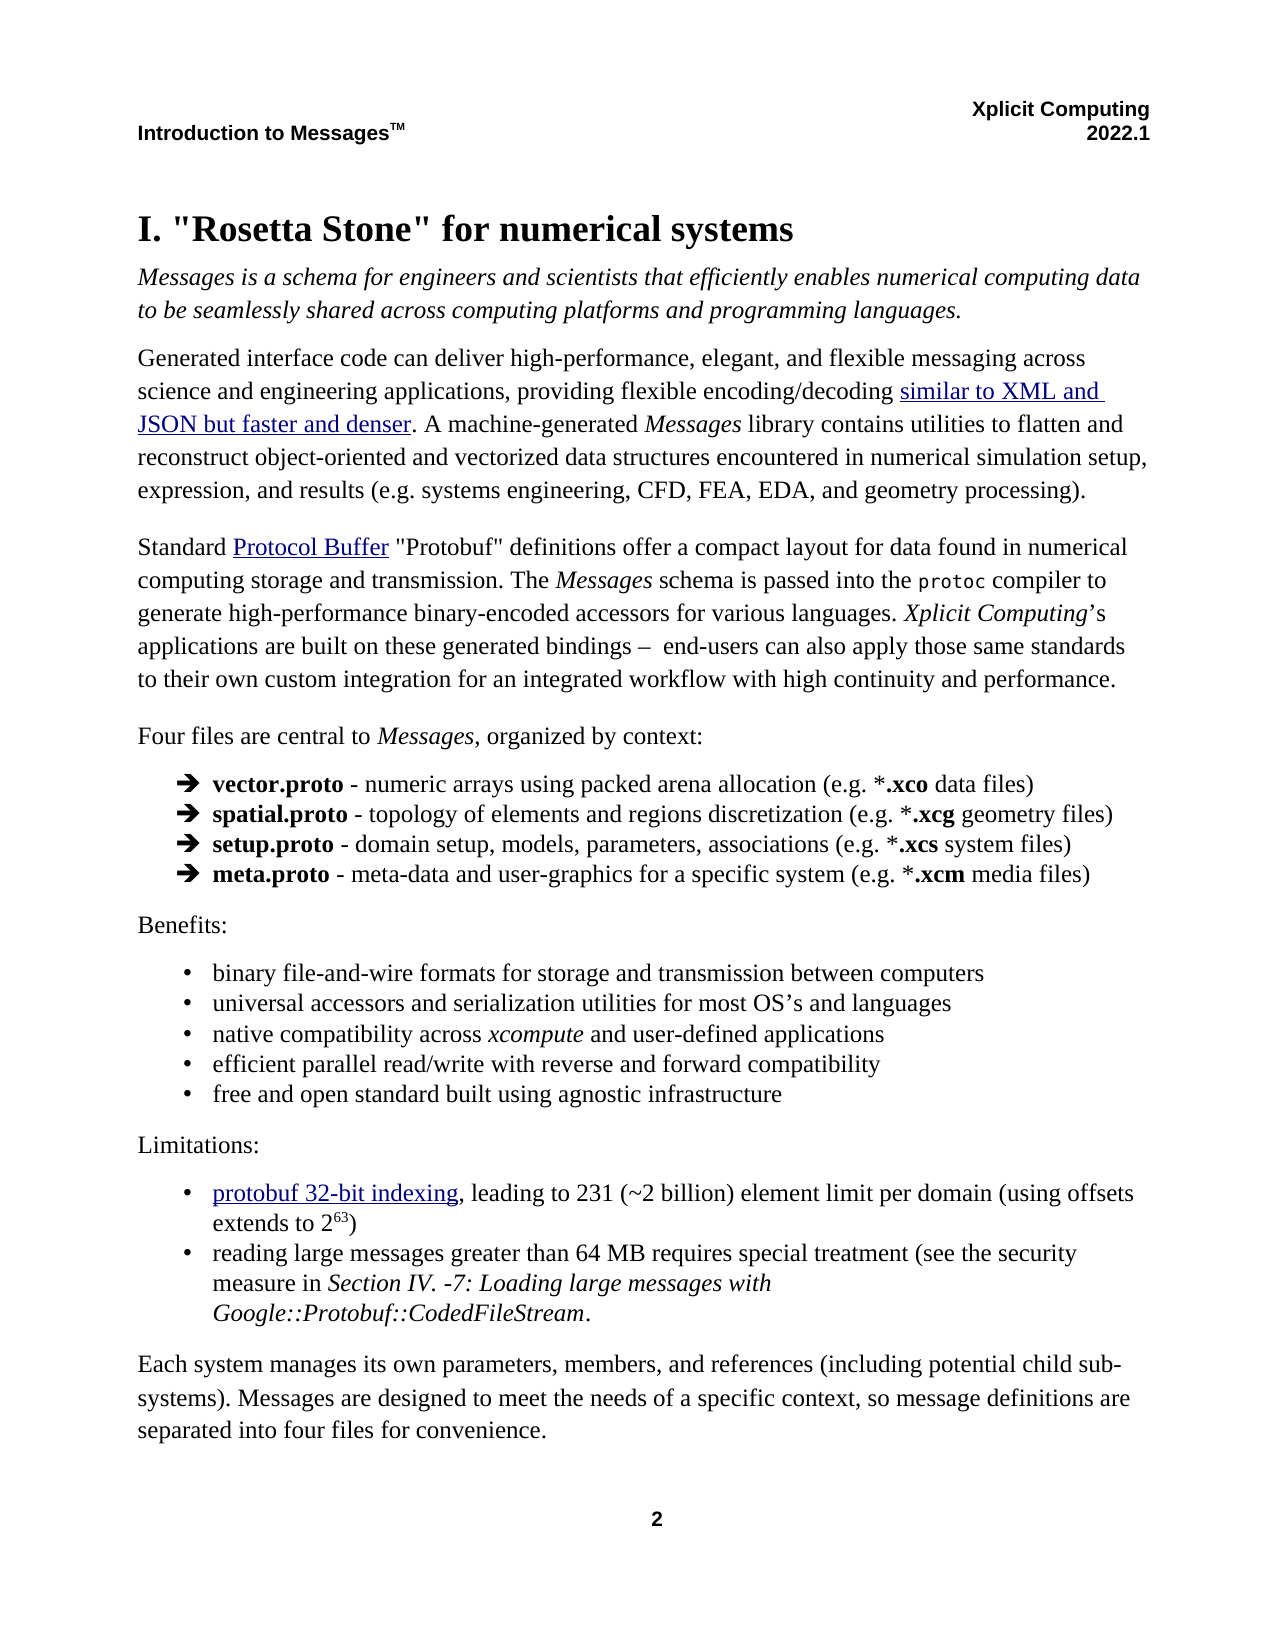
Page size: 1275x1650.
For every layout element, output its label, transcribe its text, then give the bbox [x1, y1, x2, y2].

list binary file-and-wire formats for storage and transmission between computers [183, 958, 1150, 987]
subtitle "Rosetta Stone" for numerical systems [137, 206, 1150, 249]
text Four files are central to Messages, organized by context: [137, 721, 1150, 750]
list universal accessors and serialization utilities for most OS’s and languages [183, 988, 1150, 1017]
list protobuf 32-bit indexing, leading to 231 (~2 billion) element limit per domain (using offsets extends to 263) [183, 1178, 1150, 1237]
list meta.proto - meta-data and user-graphics for a specific system (e.g. *.xcm media files) [175, 859, 1150, 888]
list efficient parallel read/write with reverse and forward compatibility [183, 1049, 1150, 1077]
list spatial.proto - topology of elements and regions discretization (e.g. *.xcg geometry files) [175, 799, 1150, 828]
text Limitations: [137, 1130, 1150, 1159]
list native compatibility across xcompute and user-defined applications [183, 1019, 1150, 1047]
text Standard Protocol Buffer "Protobuf" definitions offer a compact layout for data found in numerical computing storage and transmission. The Messages schema is passed into the protoc compiler to generate high-performance binary-encoded accessors for various languages. Xplicit Computing’s applications are built on these generated bindings – end-users can also apply those same standards to their own custom integration for an integrated workflow with high continuity and performance. [137, 532, 1150, 693]
list reading large messages greater than 64 MB requires special treatment (see the security measure in Section IV-7: Loading large messages with Google::Protobuf::CodedFileStream. [183, 1238, 1150, 1327]
text Messages is a schema for engineers and scientists that efficiently enables numerical computing data to be seamlessly shared across computing platforms and programming languages. [137, 262, 1150, 323]
text Benefits: [137, 910, 1150, 939]
list setup.proto - domain setup, models, parameters, associations (e.g. *.xcs system files) [175, 829, 1150, 858]
list free and open standard built using agnostic infrastructure [183, 1079, 1150, 1108]
text Generated interface code can deliver high-performance, elegant, and flexible messaging across science and engineering applications, providing flexible encoding/decoding similar to XML and JSON but faster and denser. A machine-generated Messages library contains utilities to flatten and reconstruct object-oriented and vectorized data structures encountered in numerical simulation setup, expression, and results (e.g. systems engineering, CFD, FEA, EDA, and geometry processing). [137, 343, 1150, 504]
list vector.proto - numeric arrays using packed arena allocation (e.g. *.xco data files) [175, 769, 1150, 798]
text Each system manages its own parameters, members, and references (including potential child sub-systems). Messages are designed to meet the needs of a specific context, so message definitions are separated into four files for convenience. [137, 1349, 1150, 1444]
